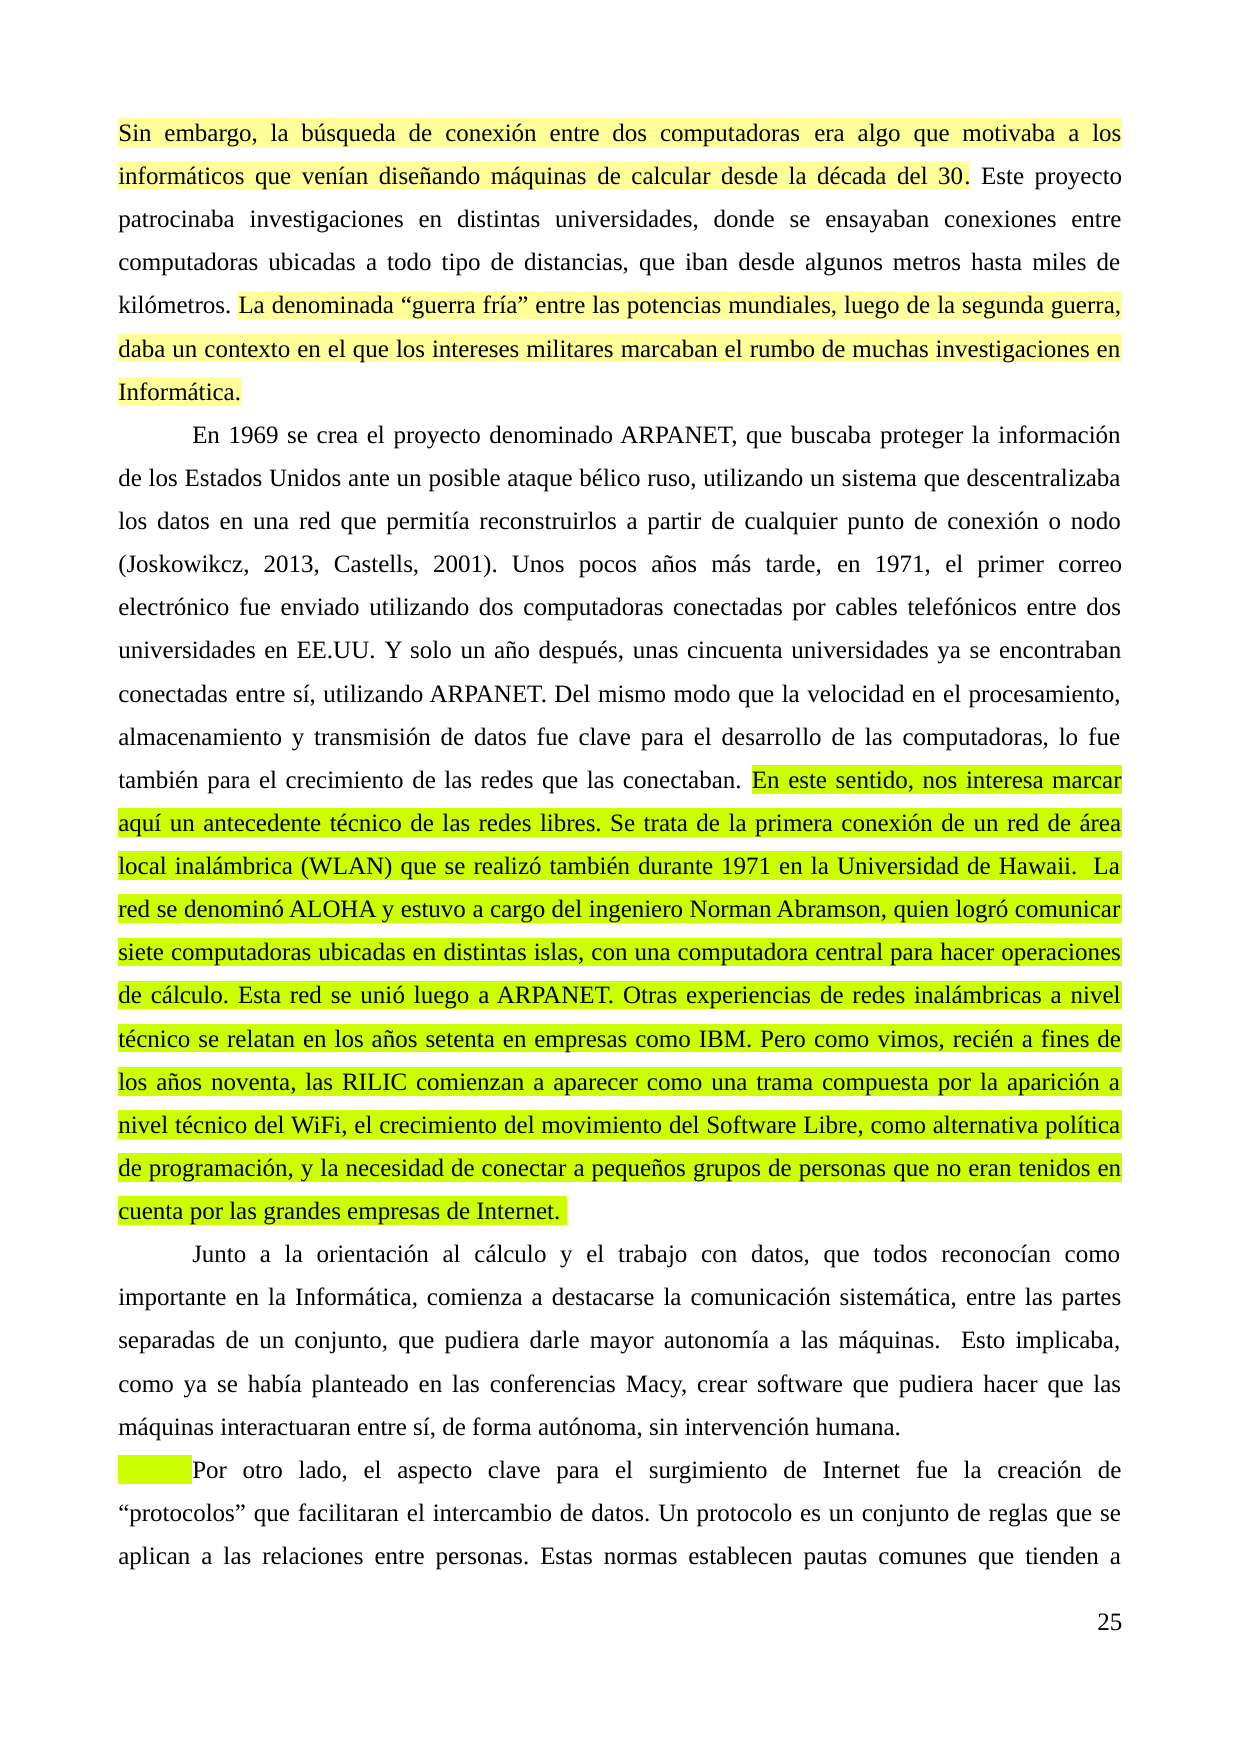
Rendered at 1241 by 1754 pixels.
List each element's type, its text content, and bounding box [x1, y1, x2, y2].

text Sin embargo, la búsqueda de conexión entre dos computadoras era algo que motivaba a los informáticos que venían diseñando máquinas de calcular desde la década del 30. Este proyecto patrocinaba investigaciones en distintas universidades, donde se ensayaban conexiones entre computadoras ubicadas a todo tipo de distancias, que iban desde algunos metros hasta miles de kilómetros. La denominada “guerra fría” entre las potencias mundiales, luego de la segunda guerra, daba un contexto en el que los intereses militares marcaban el rumbo de muchas investigaciones en Informática. [118, 118, 1122, 406]
text Junto a la orientación al cálculo y el trabajo con datos, que todos reconocían como importante en la Informática, comienza a destacarse la comunicación sistemática, entre las partes separadas de un conjunto, que pudiera darle mayor autonomía a las máquinas. Esto implicaba, como ya se había planteado en las conferencias Macy, crear software que pudiera hacer que las máquinas interactuaran entre sí, de forma autónoma, sin intervención humana. [118, 1239, 1122, 1441]
text Por otro lado, el aspecto clave para el surgimiento de Internet fue la creación de “protocolos” que facilitaran el intercambio de datos. Un protocolo es un conjunto de reglas que se aplican a las relaciones entre personas. Estas normas establecen pautas comunes que tienden a [118, 1455, 1122, 1570]
text En 1969 se crea el proyecto denominado ARPANET, que buscaba proteger la información de los Estados Unidos ante un posible ataque bélico ruso, utilizando un sistema que descentralizaba los datos en una red que permitía reconstruirlos a partir de cualquier punto de conexión o nodo (Joskowikcz, 2013, Castells, 2001). Unos pocos años más tarde, en 1971, el primer correo electrónico fue enviado utilizando dos computadoras conectadas por cables telefónicos entre dos universidades en EE.UU. Y solo un año después, unas cincuenta universidades ya se encontraban conectadas entre sí, utilizando ARPANET. Del mismo modo que la velocidad en el procesamiento, almacenamiento y transmisión de datos fue clave para el desarrollo de las computadoras, lo fue también para el crecimiento de las redes que las conectaban. En este sentido, nos interesa marcar aquí un antecedente técnico de las redes libres. Se trata de la primera conexión de un red de área local inalámbrica (WLAN) que se realizó también durante 1971 en la Universidad de Hawaii. La red se denominó ALOHA y estuvo a cargo del ingeniero Norman Abramson, quien logró comunicar siete computadoras ubicadas en distintas islas, con una computadora central para hacer operaciones de cálculo. Esta red se unió luego a ARPANET. Otras experiencias de redes inalámbricas a nivel técnico se relatan en los años setenta en empresas como IBM. Pero como vimos, recién a fines de los años noventa, las RILIC comienzan a aparecer como una trama compuesta por la aparición a nivel técnico del WiFi, el crecimiento del movimiento del Software Libre, como alternativa política de programación, y la necesidad de conectar a pequeños grupos de personas que no eran tenidos en cuenta por las grandes empresas de Internet. [118, 420, 1122, 1225]
